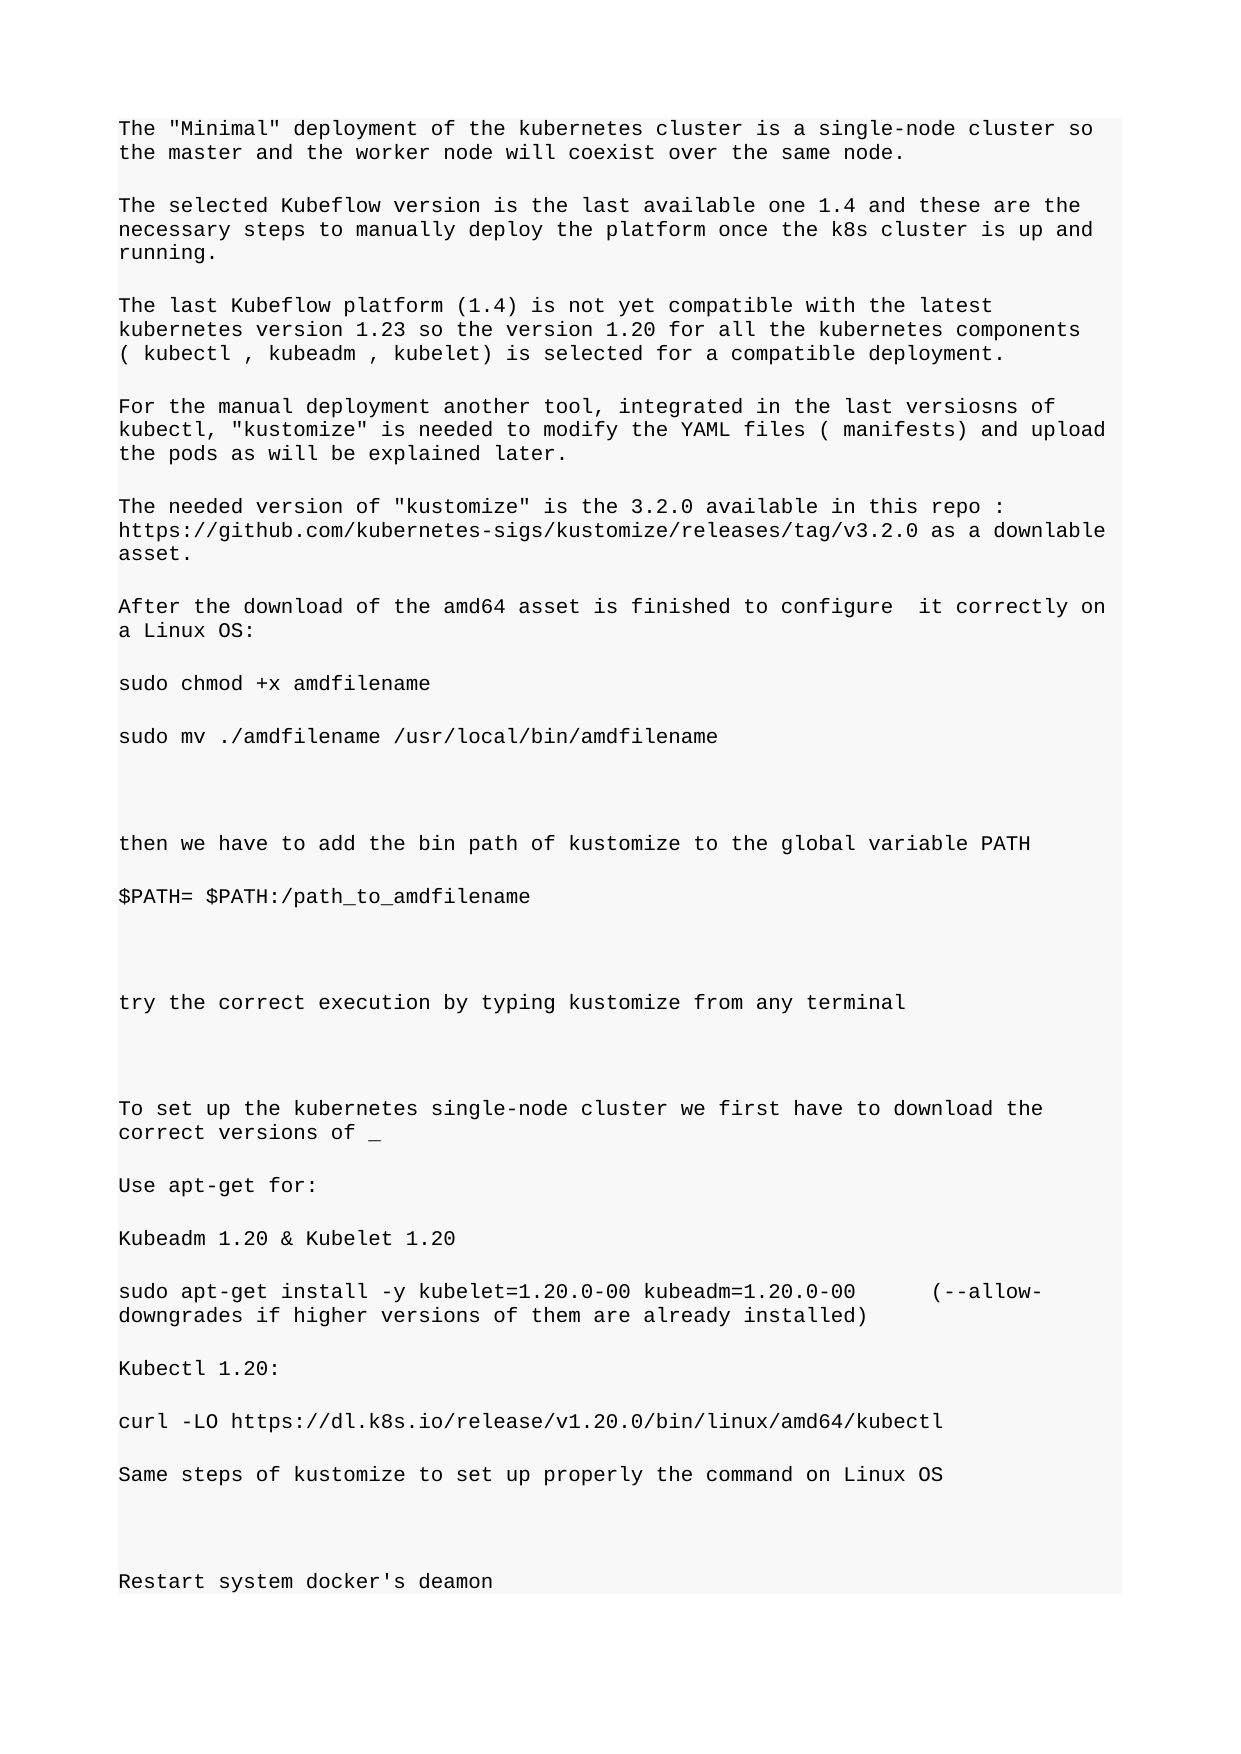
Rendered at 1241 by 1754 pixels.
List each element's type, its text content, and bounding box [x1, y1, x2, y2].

text try the correct execution by typing kustomize from any terminal [118, 992, 1122, 1016]
text sudo apt-get install -y kubelet=1.20.0-00 kubeadm=1.20.0-00 (--allow-downgrades if higher versions of them are already installed) [118, 1281, 1122, 1329]
text After the download of the amd64 asset is finished to configure it correctly on a Linux OS: [118, 597, 1122, 644]
text The needed version of "kustomize" is the 3.2.0 available in this repo : https://github.com/kubernetes-sigs/kustomize/releases/tag/v3.2.0 as a downlable asset. [118, 496, 1122, 567]
text then we have to add the bin path of kustomize to the global variable PATH [118, 833, 1122, 856]
text To set up the kubernetes single-node cluster we first have to download the correct versions of _ [118, 1098, 1122, 1146]
text $PATH= $PATH:/path_to_amdfilename [118, 886, 1122, 909]
text Kubeadm 1.20 & Kubelet 1.20 [118, 1228, 1122, 1252]
text The last Kubeflow platform (1.4) is not yet compatible with the latest kubernetes version 1.23 so the version 1.20 for all the kubernetes components ( kubectl , kubeadm , kubelet) is selected for a compatible deployment. [118, 295, 1122, 366]
text The "Minimal" deployment of the kubernetes cluster is a single-node cluster so the master and the worker node will coexist over the same node. [118, 118, 1122, 165]
text The selected Kubeflow version is the last available one 1.4 and these are the necessary steps to manually deploy the platform once the k8s cluster is up and running. [118, 195, 1122, 266]
text curl -LO https://dl.k8s.io/release/v1.20.0/bin/linux/amd64/kubectl [118, 1411, 1122, 1435]
text sudo chmod +x amdfilename [118, 673, 1122, 697]
text Same steps of kustomize to set up properly the command on Linux OS [118, 1464, 1122, 1488]
text Restart system docker's deamon [118, 1571, 1122, 1594]
text Use apt-get for: [118, 1175, 1122, 1199]
text sudo mv ./amdfilename /usr/local/bin/amdfilename [118, 726, 1122, 750]
text Kubectl 1.20: [118, 1358, 1122, 1382]
text For the manual deployment another tool, integrated in the last versiosns of kubectl, "kustomize" is needed to modify the YAML files ( manifests) and upload the pods as will be explained later. [118, 396, 1122, 467]
